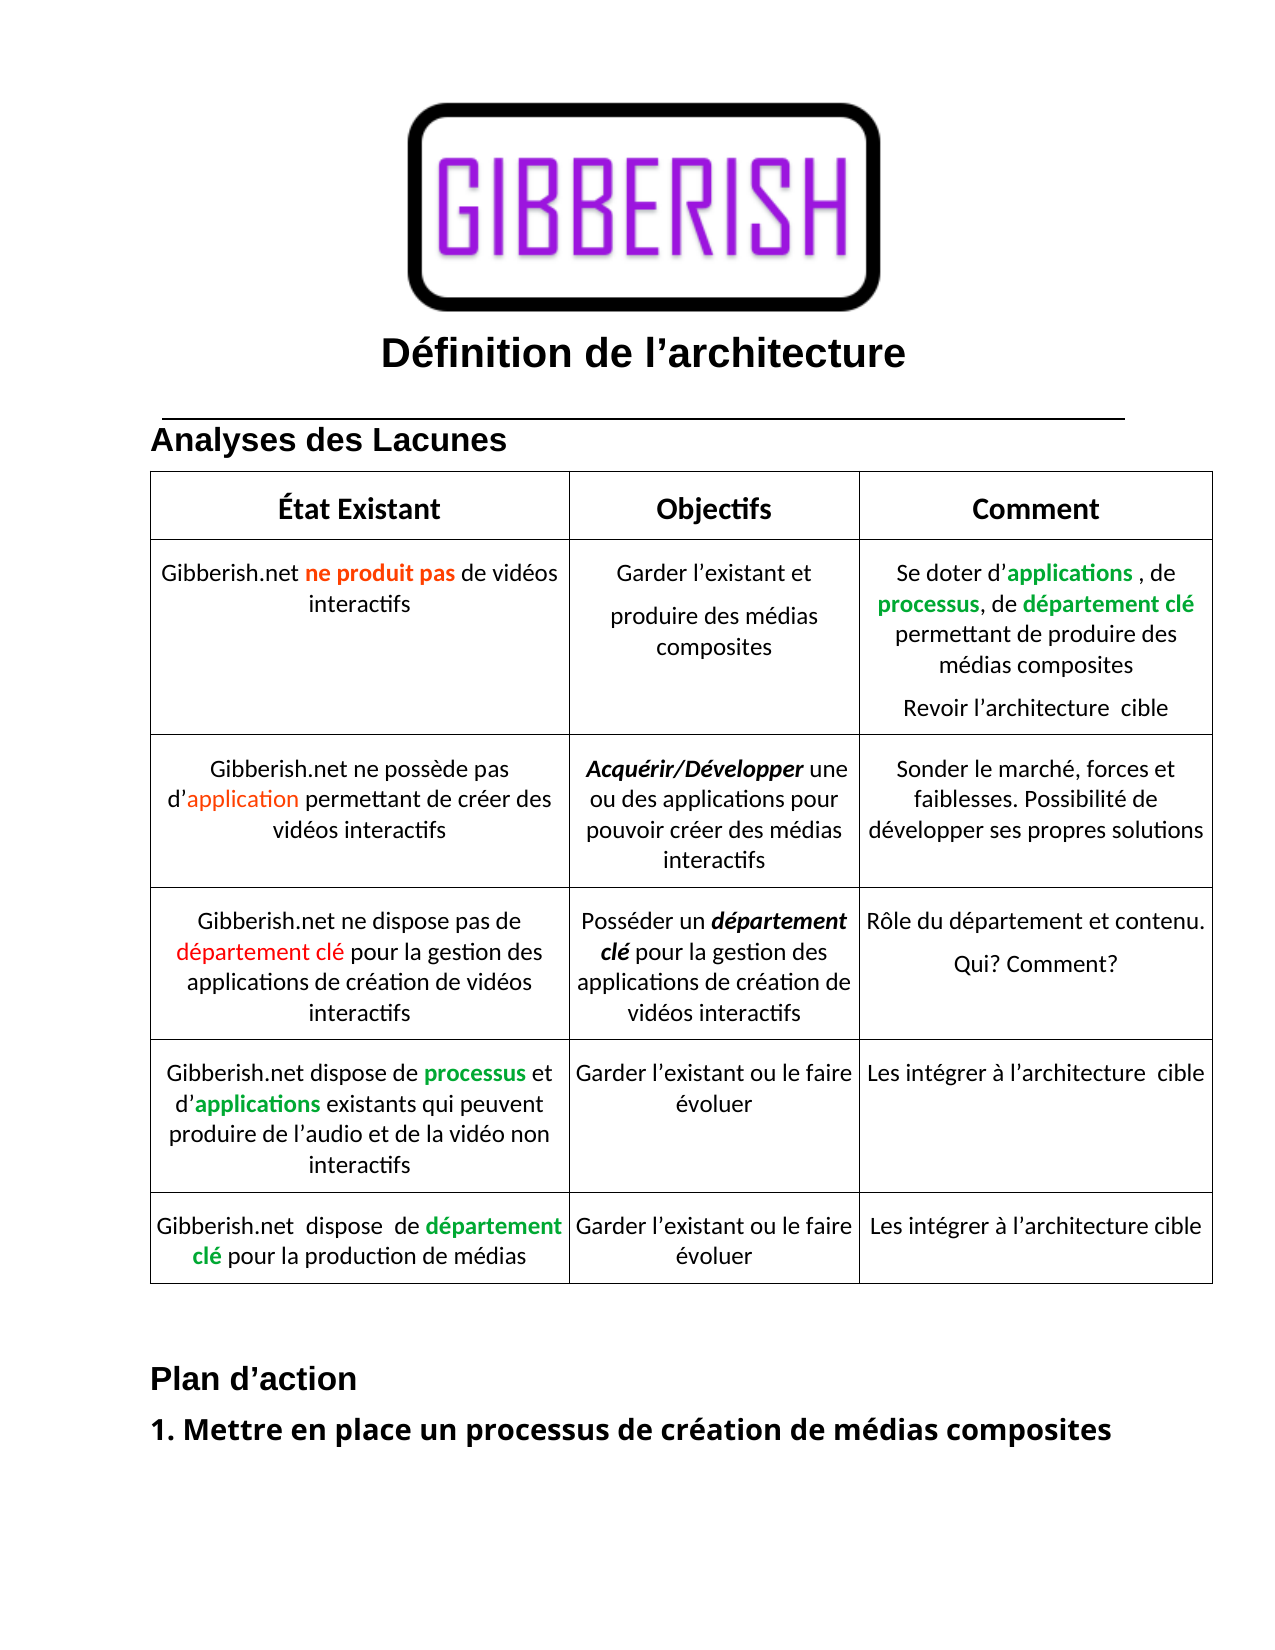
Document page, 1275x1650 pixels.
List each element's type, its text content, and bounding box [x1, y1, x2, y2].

table_cell Se doter d’applications , de processus, de département clé permettant de produire des médias composites Revoir l’architecture cible [860, 540, 1212, 734]
table_cell Gibberish.net dispose de département clé pour la production de médias [151, 1193, 569, 1283]
subtitle Plan d’action [150, 1359, 1125, 1397]
table_cell Garder l’existant et produire des médias composites [570, 540, 859, 734]
table_cell Rôle du département et contenu. Qui? Comment? [860, 888, 1212, 1039]
text 1. Mettre en place un processus de création de médias composites [150, 1409, 1125, 1449]
table_cell Acquérir/Développer une ou des applications pour pouvoir créer des médias interactifs [570, 735, 859, 887]
table_cell Les intégrer à l’architecture cible [860, 1040, 1212, 1192]
table_header État Existant [151, 472, 569, 539]
table_cell Les intégrer à l’architecture cible [860, 1193, 1212, 1283]
table_header Comment [860, 472, 1212, 539]
subtitle Analyses des Lacunes [150, 419, 1125, 458]
table_cell Gibberish.net ne dispose pas de département clé pour la gestion des applications de création de vidéos interactifs [151, 888, 569, 1039]
table_header Objectifs [570, 472, 859, 539]
table_cell Gibberish.net ne produit pas de vidéos interactifs [151, 540, 569, 734]
table_cell Gibberish.net ne possède pas d’application permettant de créer des vidéos interactifs [151, 735, 569, 887]
table_cell Posséder un département clé pour la gestion des applications de création de vidéos interactifs [570, 888, 859, 1039]
table_cell Sonder le marché, forces et faiblesses. Possibilité de développer ses propres solutions [860, 735, 1212, 887]
picture [394, 86, 893, 329]
table_cell Garder l’existant ou le faire évoluer [570, 1040, 859, 1192]
table_cell Gibberish.net dispose de processus et d’applications existants qui peuvent produire de l’audio et de la vidéo non interactifs [151, 1040, 569, 1192]
table_cell Garder l’existant ou le faire évoluer [570, 1193, 859, 1283]
